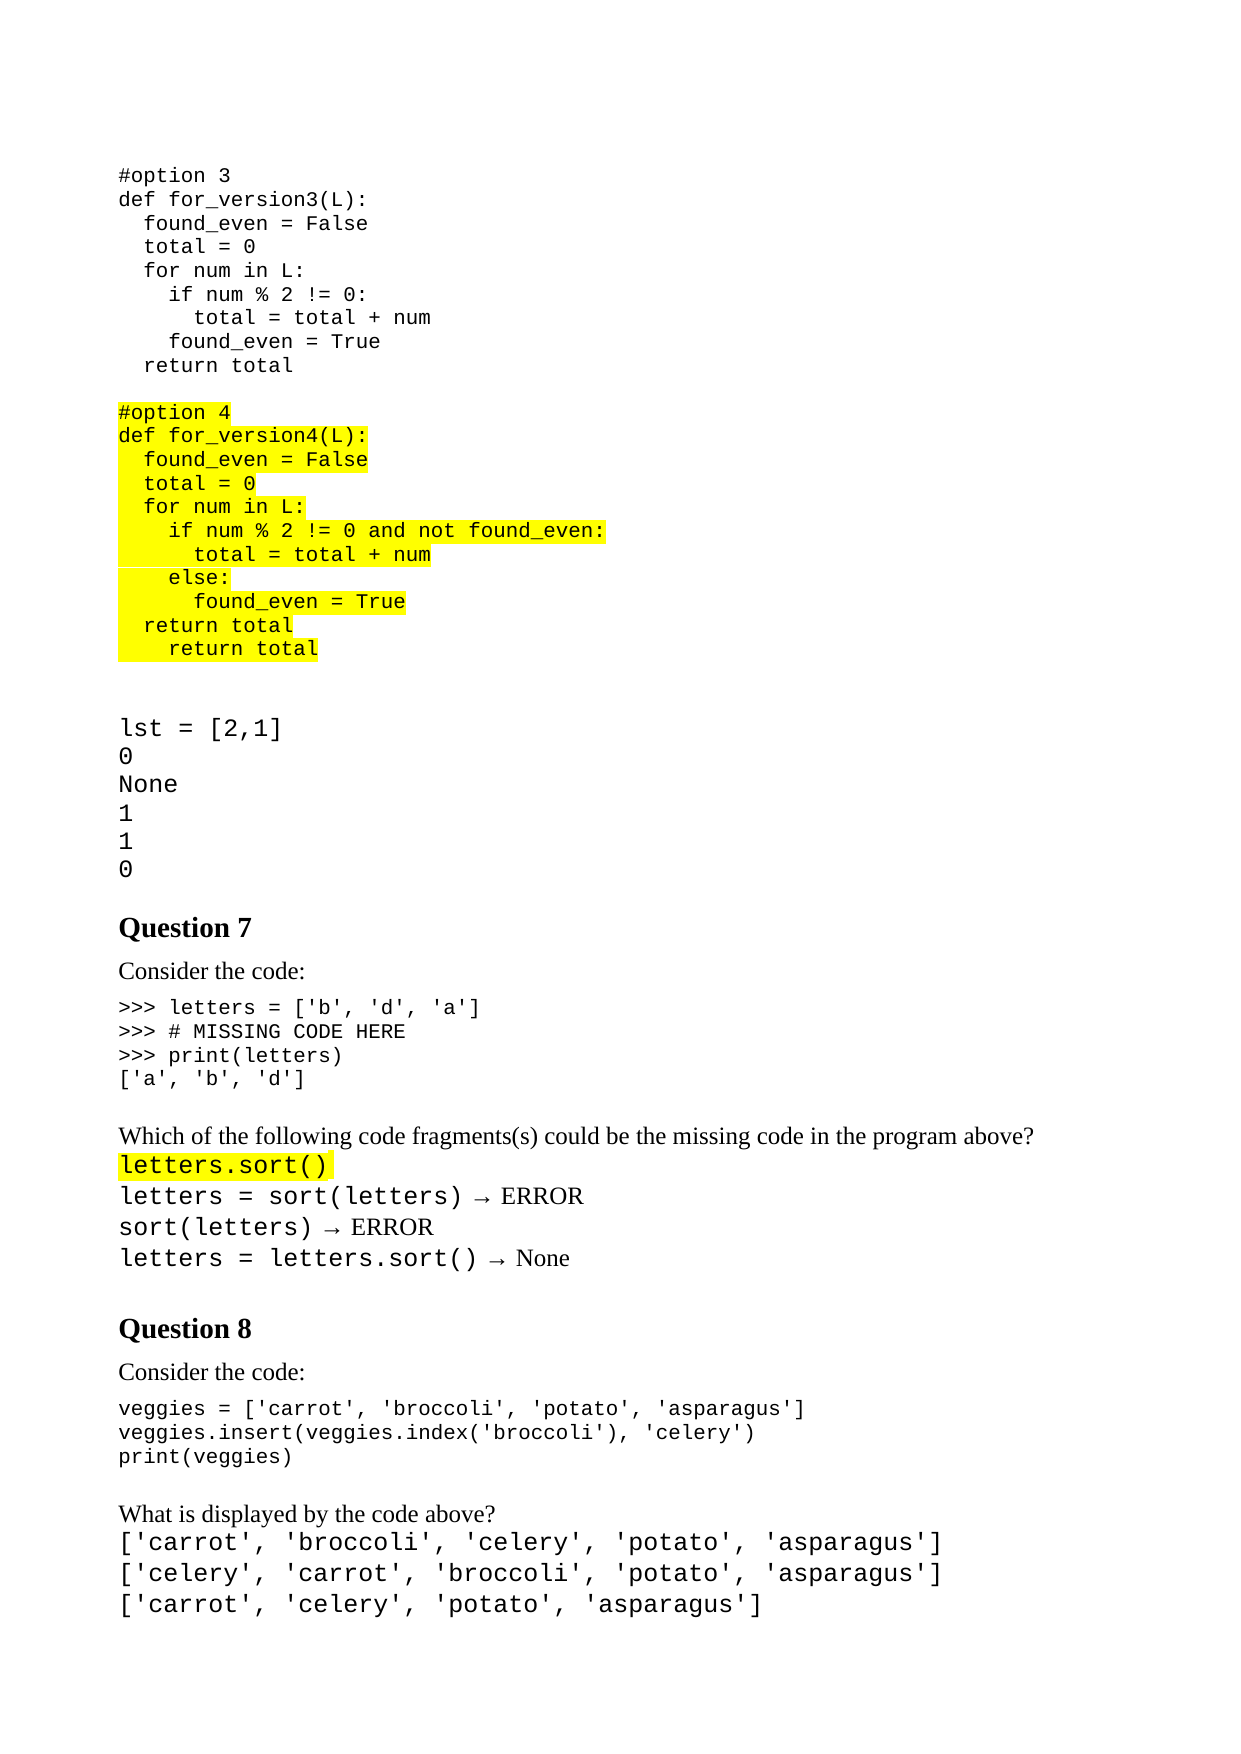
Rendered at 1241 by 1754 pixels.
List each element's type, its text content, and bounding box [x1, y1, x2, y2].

text for num in L: [118, 496, 1122, 520]
subtitle Question 7 [118, 910, 1122, 944]
text 1 [118, 800, 1122, 828]
text return total [118, 638, 1122, 662]
text found_even = True [118, 591, 1122, 615]
text sort(letters) → ERROR [118, 1212, 1122, 1243]
text #option 4 [118, 402, 1122, 426]
subtitle Question 8 [118, 1311, 1122, 1344]
text >>> print(letters) [118, 1045, 1122, 1068]
text 0 [118, 857, 1122, 885]
text found_even = False [118, 213, 1122, 236]
text veggies = ['carrot', 'broccoli', 'potato', 'asparagus'] [118, 1398, 1122, 1422]
text total = 0 [118, 236, 1122, 260]
text letters.sort() [118, 1150, 1122, 1181]
text letters = sort(letters) → ERROR [118, 1181, 1122, 1212]
text total = 0 [118, 473, 1122, 496]
text None [118, 772, 1122, 800]
text >>> letters = ['b', 'd', 'a'] [118, 997, 1122, 1021]
text Consider the code: [118, 956, 1122, 985]
text >>> # MISSING CODE HERE [118, 1021, 1122, 1045]
text total = total + num [118, 307, 1122, 331]
text def for_version4(L): [118, 426, 1122, 449]
text ['carrot', 'celery', 'potato', 'asparagus'] [118, 1589, 1122, 1620]
text letters = letters.sort() → None [118, 1243, 1122, 1273]
text else: [118, 567, 1122, 591]
text found_even = True [118, 331, 1122, 354]
text ['a', 'b', 'd'] [118, 1068, 1122, 1092]
text ['celery', 'carrot', 'broccoli', 'potato', 'asparagus'] [118, 1558, 1122, 1589]
text return total [118, 615, 1122, 638]
text What is displayed by the code above? [118, 1499, 1122, 1527]
text for num in L: [118, 260, 1122, 284]
text found_even = False [118, 449, 1122, 473]
text print(veggies) [118, 1446, 1122, 1469]
text total = total + num [118, 544, 1122, 567]
text 1 [118, 828, 1122, 857]
text veggies.insert(veggies.index('broccoli'), 'celery') [118, 1422, 1122, 1446]
text Consider the code: [118, 1357, 1122, 1386]
text ['carrot', 'broccoli', 'celery', 'potato', 'asparagus'] [118, 1527, 1122, 1558]
text lst = [2,1] [118, 715, 1122, 743]
text def for_version3(L): [118, 189, 1122, 213]
text if num % 2 != 0 and not found_even: [118, 520, 1122, 544]
text if num % 2 != 0: [118, 284, 1122, 307]
text Which of the following code fragments(s) could be the missing code in the program above? [118, 1121, 1122, 1150]
text return total [118, 354, 1122, 378]
text #option 3 [118, 165, 1122, 189]
text 0 [118, 743, 1122, 772]
